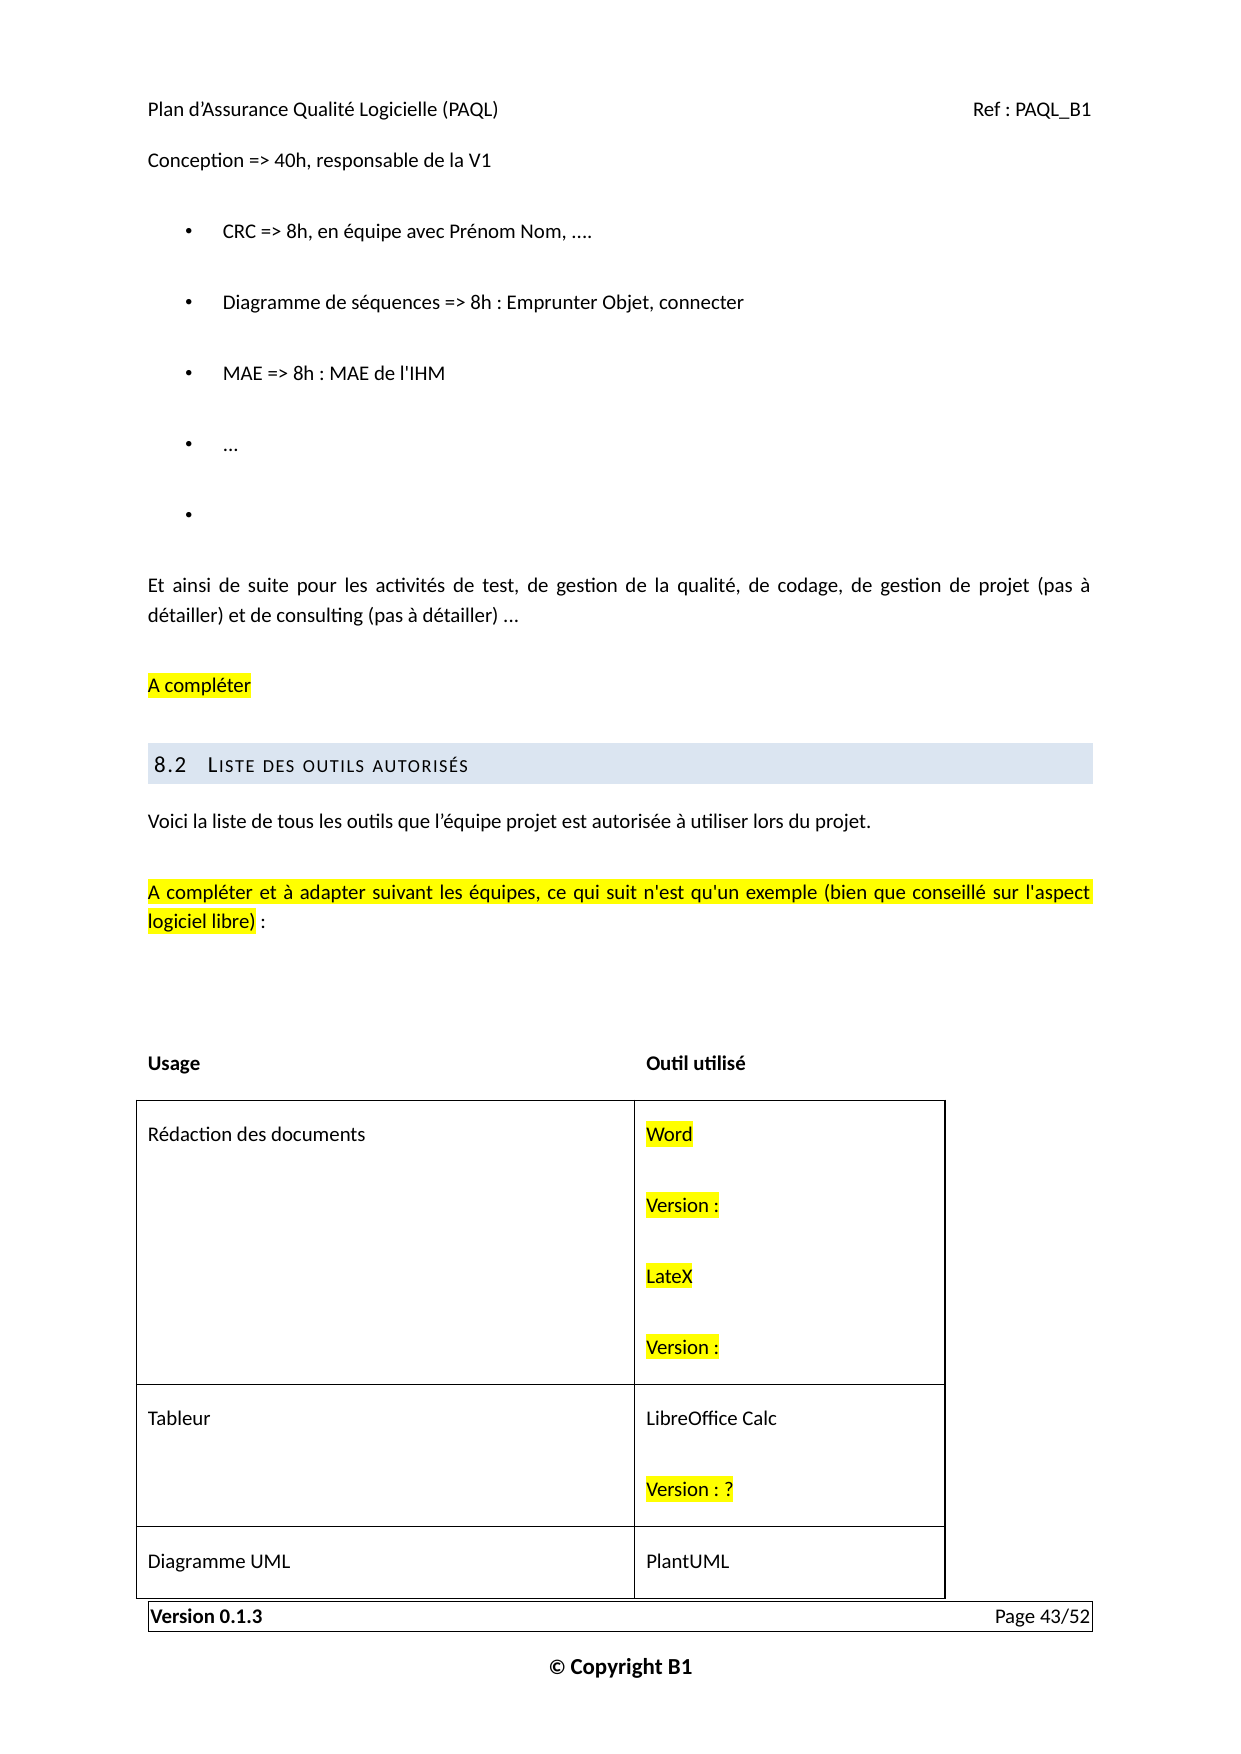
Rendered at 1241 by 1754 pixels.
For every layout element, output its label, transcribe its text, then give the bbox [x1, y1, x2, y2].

list Liste des outils autorisés [154, 750, 1086, 778]
table_cell Diagramme UML [137, 1527, 634, 1598]
list CRC => 8h, en équipe avec Prénom Nom, .... [185, 218, 1093, 244]
table_cell PlantUML [635, 1527, 944, 1598]
table_header Usage [136, 1029, 635, 1099]
table_cell LibreOffice Calc Version : ? [635, 1385, 944, 1526]
text Voici la liste de tous les outils que l’équipe projet est autorisée à utiliser lors du projet. [148, 809, 1093, 834]
list ... [185, 431, 1093, 456]
list MAE => 8h : MAE de l'IHM [185, 360, 1093, 386]
text Conception => 40h, responsable de la V1 [148, 148, 1093, 173]
list Diagramme de séquences => 8h : Emprunter Objet, connecter [185, 289, 1093, 315]
table_cell Rédaction des documents [137, 1101, 634, 1384]
table_header Outil utilisé [635, 1029, 945, 1099]
text A compléter [148, 673, 1093, 698]
text Et ainsi de suite pour les activités de test, de gestion de la qualité, de codage, de gestion de projet (pas à détailler) et de consulting (pas à détailler) ... [148, 573, 1093, 627]
text A compléter et à adapter suivant les équipes, ce qui suit n'est qu'un exemple (bien que conseillé sur l'aspect logiciel libre) : [148, 879, 1093, 934]
table_cell Tableur [137, 1385, 634, 1526]
table_cell Word Version : LateX Version : [635, 1101, 944, 1384]
